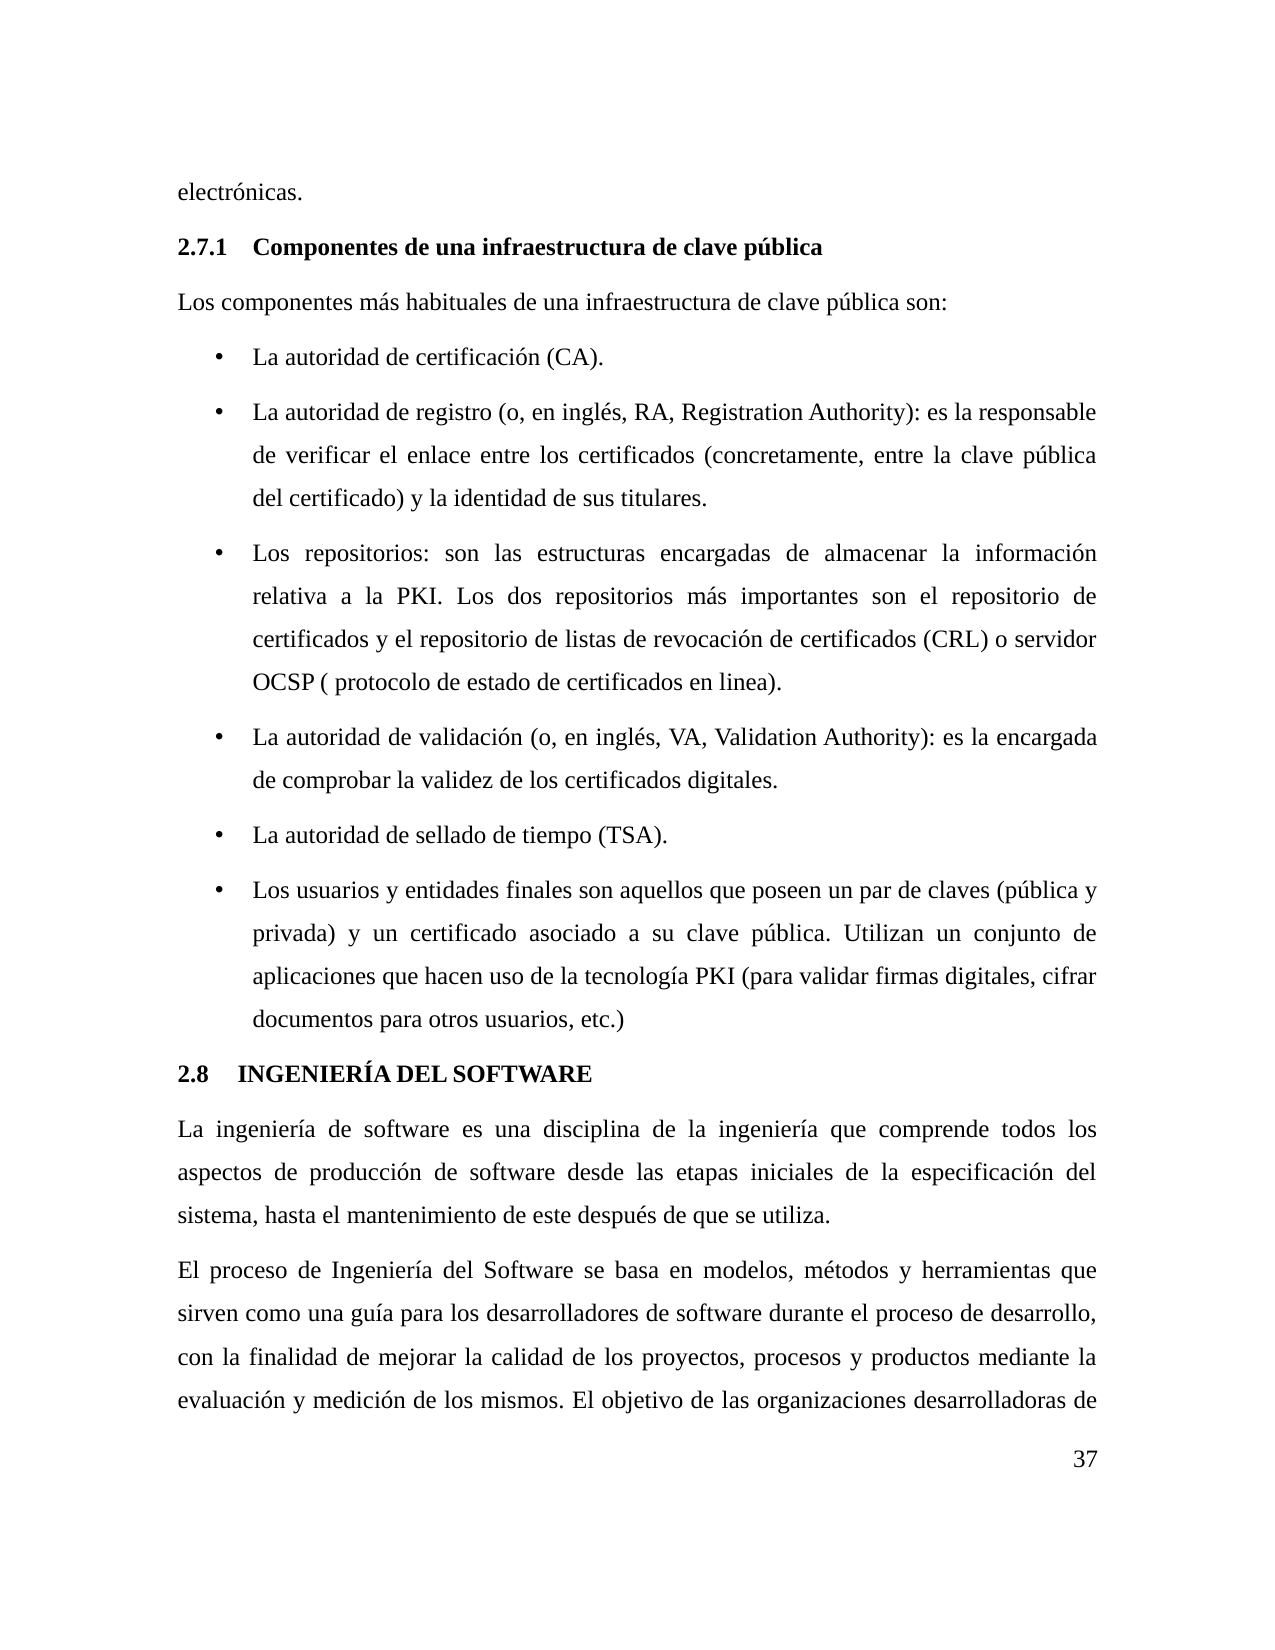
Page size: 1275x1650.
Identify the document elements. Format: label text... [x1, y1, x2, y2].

text Los componentes más habituales de una infraestructura de clave pública son: [177, 287, 1098, 316]
text El proceso de Ingeniería del Software se basa en modelos, métodos y herramientas que sirven como una guía para los desarrolladores de software durante el proceso de desarrollo, con la finalidad de mejorar la calidad de los proyectos, procesos y productos mediante la evaluación y medición de los mismos. El objetivo de las organizaciones desarrolladoras de [177, 1255, 1098, 1413]
subtitle INGENIERÍA DEL SOFTWARE [177, 1059, 1098, 1088]
list La autoridad de registro (o, en inglés, RA, Registration Authority): es la responsable de verificar el enlace entre los certificados (concretamente, entre la clave pública del certificado) y la identidad de sus titulares. [215, 397, 1098, 512]
list La autoridad de validación (o, en inglés, VA, Validation Authority): es la encargada de comprobar la validez de los certificados digitales. [215, 722, 1098, 794]
text electrónicas. [177, 177, 1098, 206]
subtitle Componentes de una infraestructura de clave pública [177, 232, 1098, 261]
text La ingeniería de software es una disciplina de la ingeniería que comprende todos los aspectos de producción de software desde las etapas iniciales de la especificación del sistema, hasta el mantenimiento de este después de que se utiliza. [177, 1114, 1098, 1229]
list La autoridad de sellado de tiempo (TSA). [215, 820, 1098, 849]
list La autoridad de certificación (CA). [215, 342, 1098, 371]
list Los repositorios: son las estructuras encargadas de almacenar la información relativa a la PKI. Los dos repositorios más importantes son el repositorio de certificados y el repositorio de listas de revocación de certificados (CRL) o servidor OCSP ( protocolo de estado de certificados en linea). [215, 538, 1098, 696]
list Los usuarios y entidades finales son aquellos que poseen un par de claves (pública y privada) y un certificado asociado a su clave pública. Utilizan un conjunto de aplicaciones que hacen uso de la tecnología PKI (para validar firmas digitales, cifrar documentos para otros usuarios, etc.) [215, 875, 1098, 1033]
